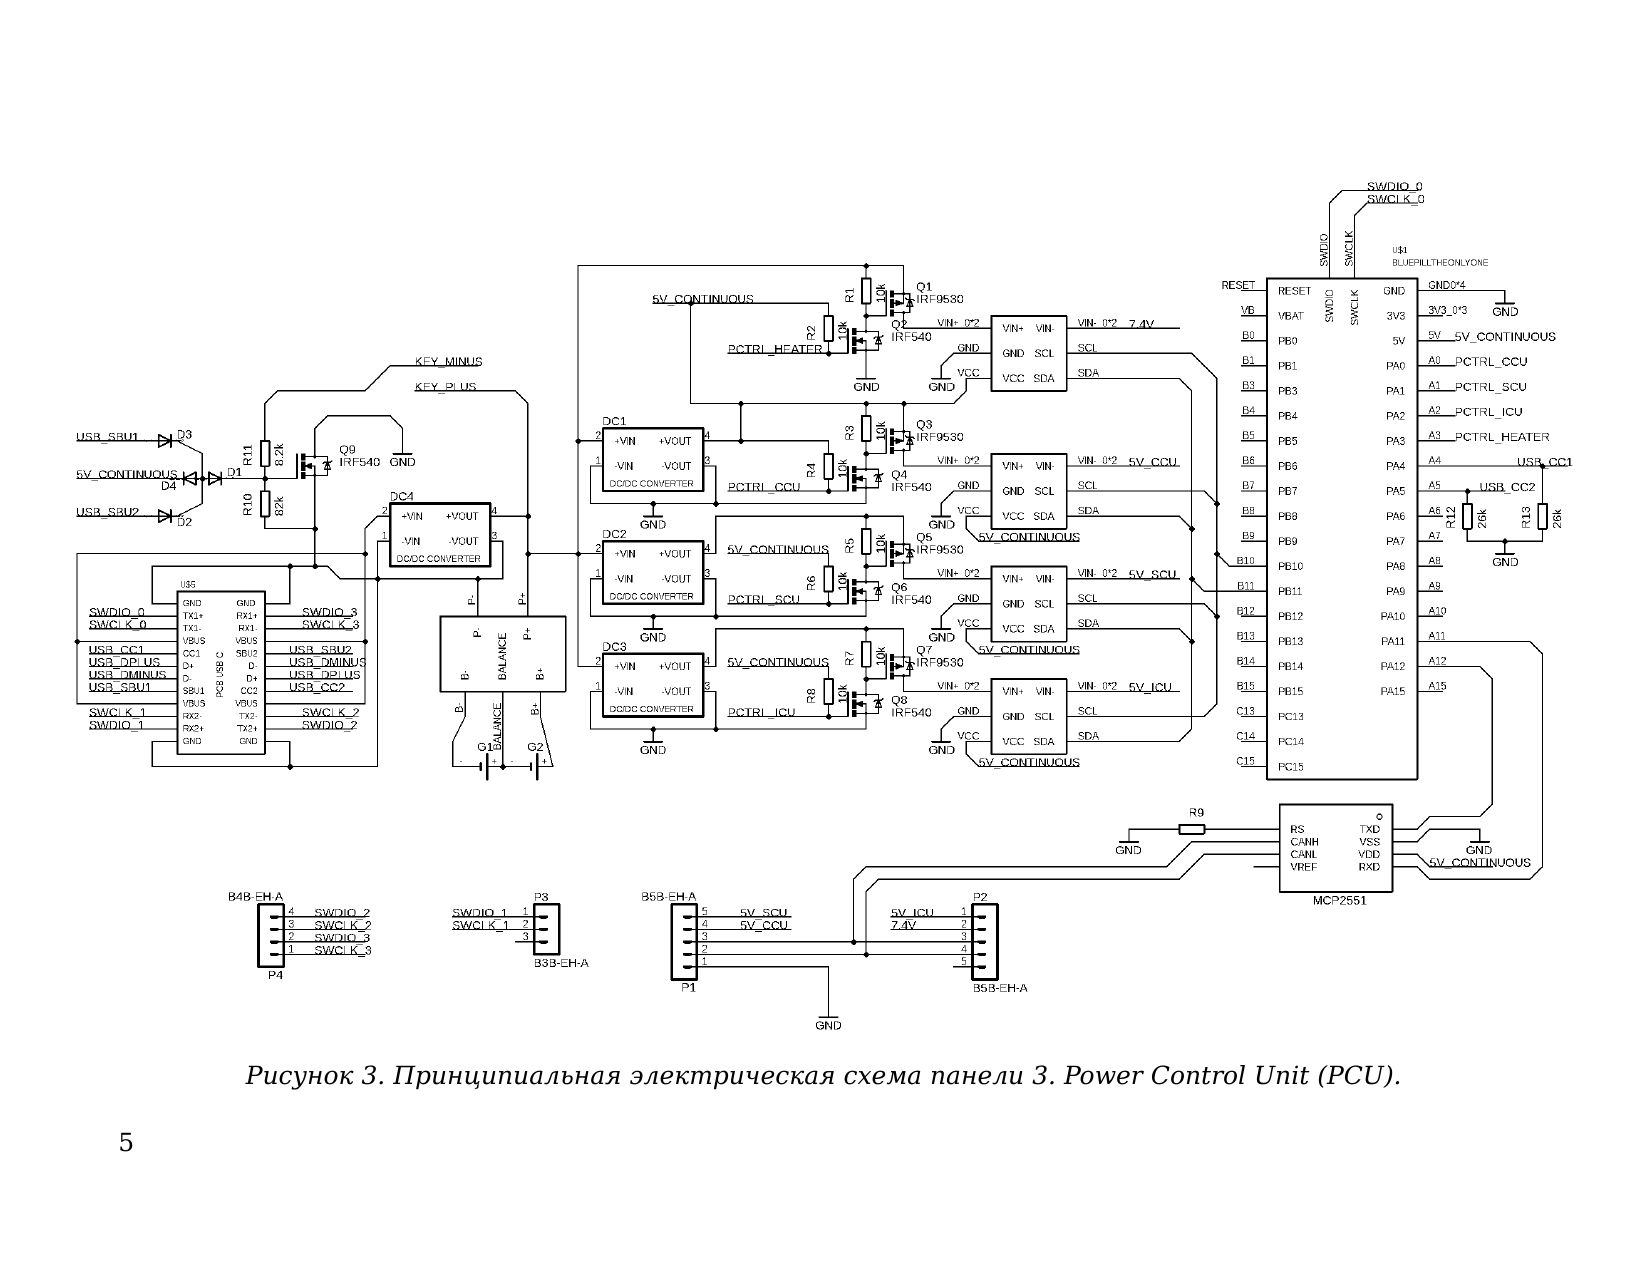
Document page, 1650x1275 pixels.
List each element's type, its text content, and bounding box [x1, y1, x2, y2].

text Рисунок 3. Принципиальная электрическая схема панели 3. Power Control Unit (PCU). [118, 1062, 1532, 1091]
picture [71, 177, 1579, 1033]
